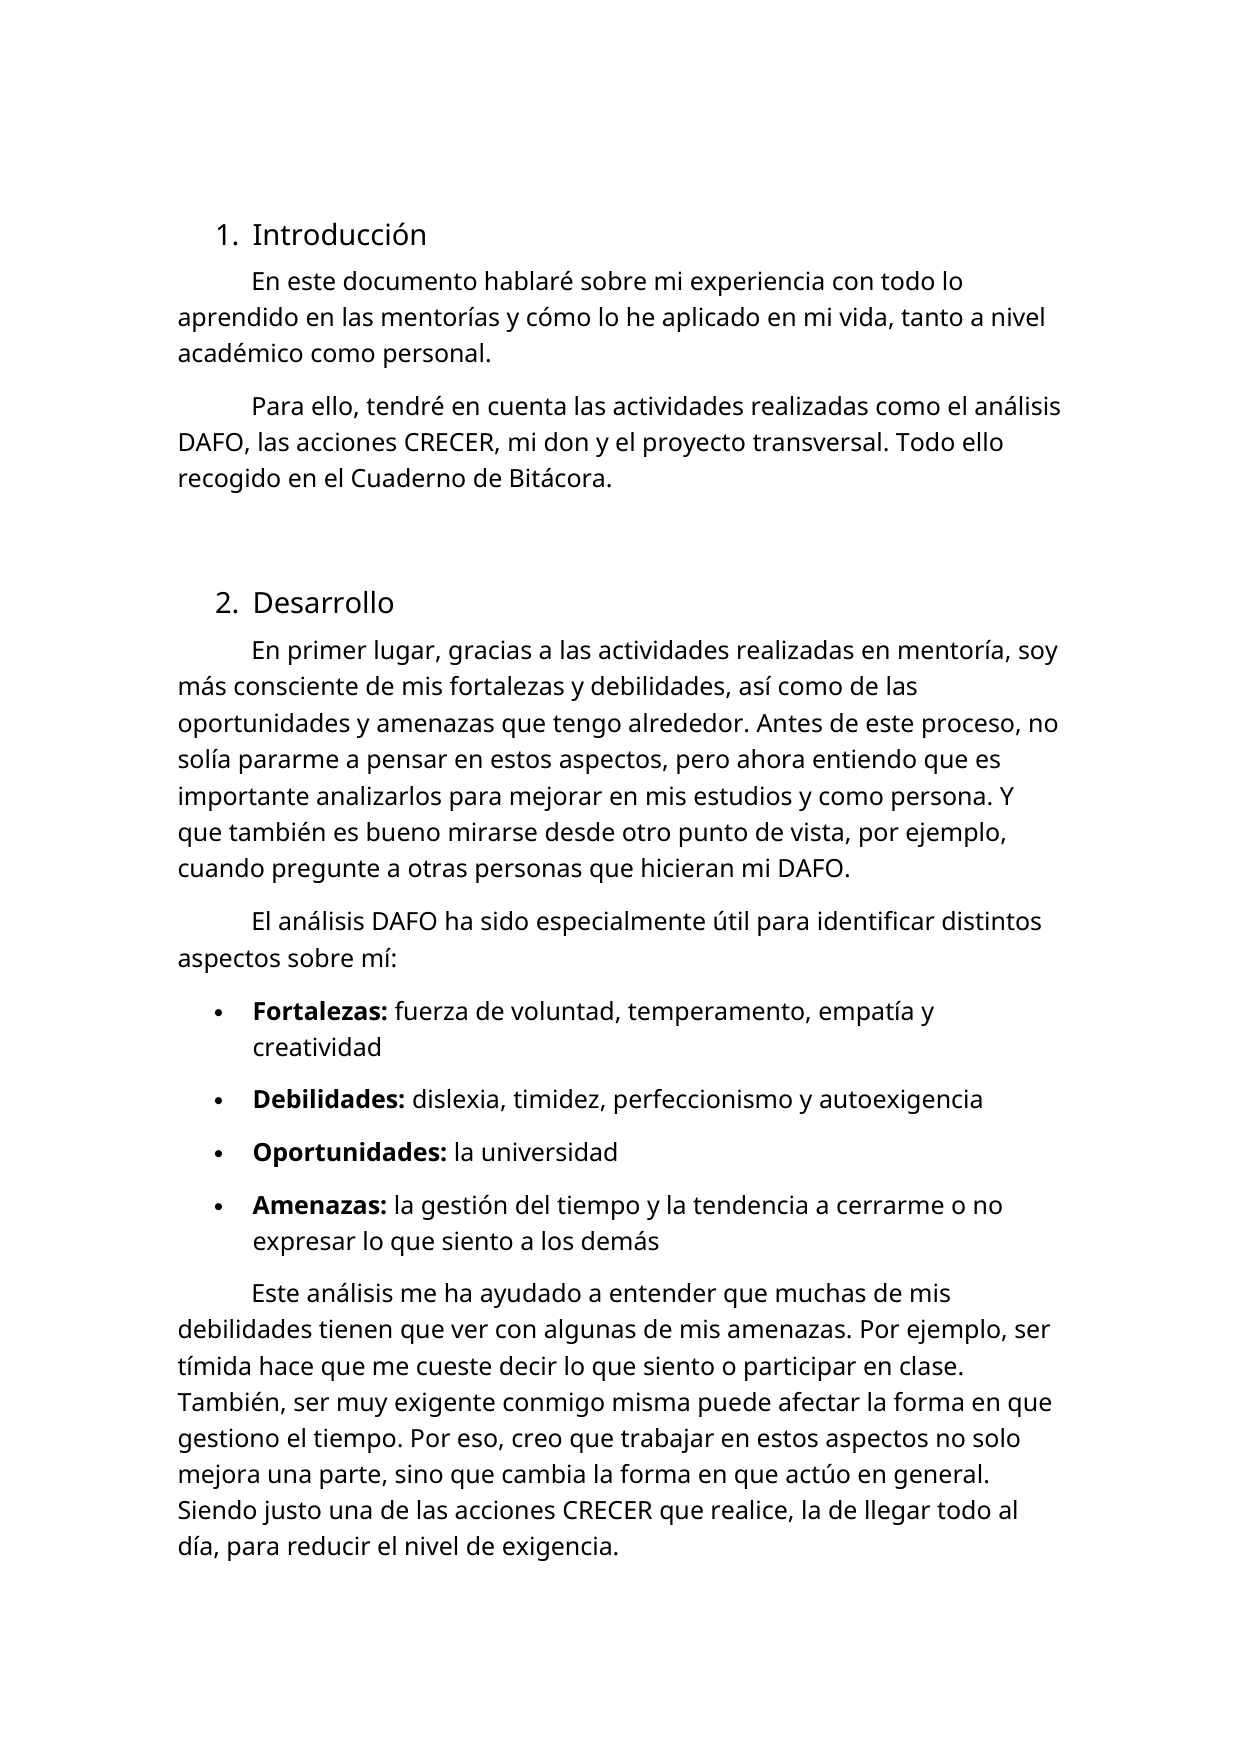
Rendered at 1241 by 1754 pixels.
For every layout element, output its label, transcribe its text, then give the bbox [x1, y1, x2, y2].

list Oportunidades: la universidad [215, 1135, 1063, 1169]
list Amenazas: la gestión del tiempo y la tendencia a cerrarme o no expresar lo que siento a los demás [215, 1187, 1063, 1257]
list Debilidades: dislexia, timidez, perfeccionismo y autoexigencia [215, 1082, 1063, 1116]
text En primer lugar, gracias a las actividades realizadas en mentoría, soy más consciente de mis fortalezas y debilidades, así como de las oportunidades y amenazas que tengo alrededor. Antes de este proceso, no solía pararme a pensar en estos aspectos, pero ahora entiendo que es importante analizarlos para mejorar en mis estudios y como persona. Y que también es bueno mirarse desde otro punto de vista, por ejemplo, cuando pregunte a otras personas que hicieran mi DAFO. [177, 633, 1063, 885]
list Fortalezas: fuerza de voluntad, temperamento, empatía y creatividad [215, 993, 1063, 1063]
list Desarrollo [215, 583, 1063, 622]
list Introducción [215, 214, 1063, 253]
text Para ello, tendré en cuenta las actividades realizadas como el análisis DAFO, las acciones CRECER, mi don y el proyecto transversal. Todo ello recogido en el Cuaderno de Bitácora. [177, 388, 1063, 495]
text Este análisis me ha ayudado a entender que muchas de mis debilidades tienen que ver con algunas de mis amenazas. Por ejemplo, ser tímida hace que me cueste decir lo que siento o participar en clase. También, ser muy exigente conmigo misma puede afectar la forma en que gestiono el tiempo. Por eso, creo que trabajar en estos aspectos no solo mejora una parte, sino que cambia la forma en que actúo en general. Siendo justo una de las acciones CRECER que realice, la de llegar todo al día, para reducir el nivel de exigencia. [177, 1276, 1063, 1562]
text El análisis DAFO ha sido especialmente útil para identificar distintos aspectos sobre mí: [177, 904, 1063, 974]
text En este documento hablaré sobre mi experiencia con todo lo aprendido en las mentorías y cómo lo he aplicado en mi vida, tanto a nivel académico como personal. [177, 264, 1063, 370]
